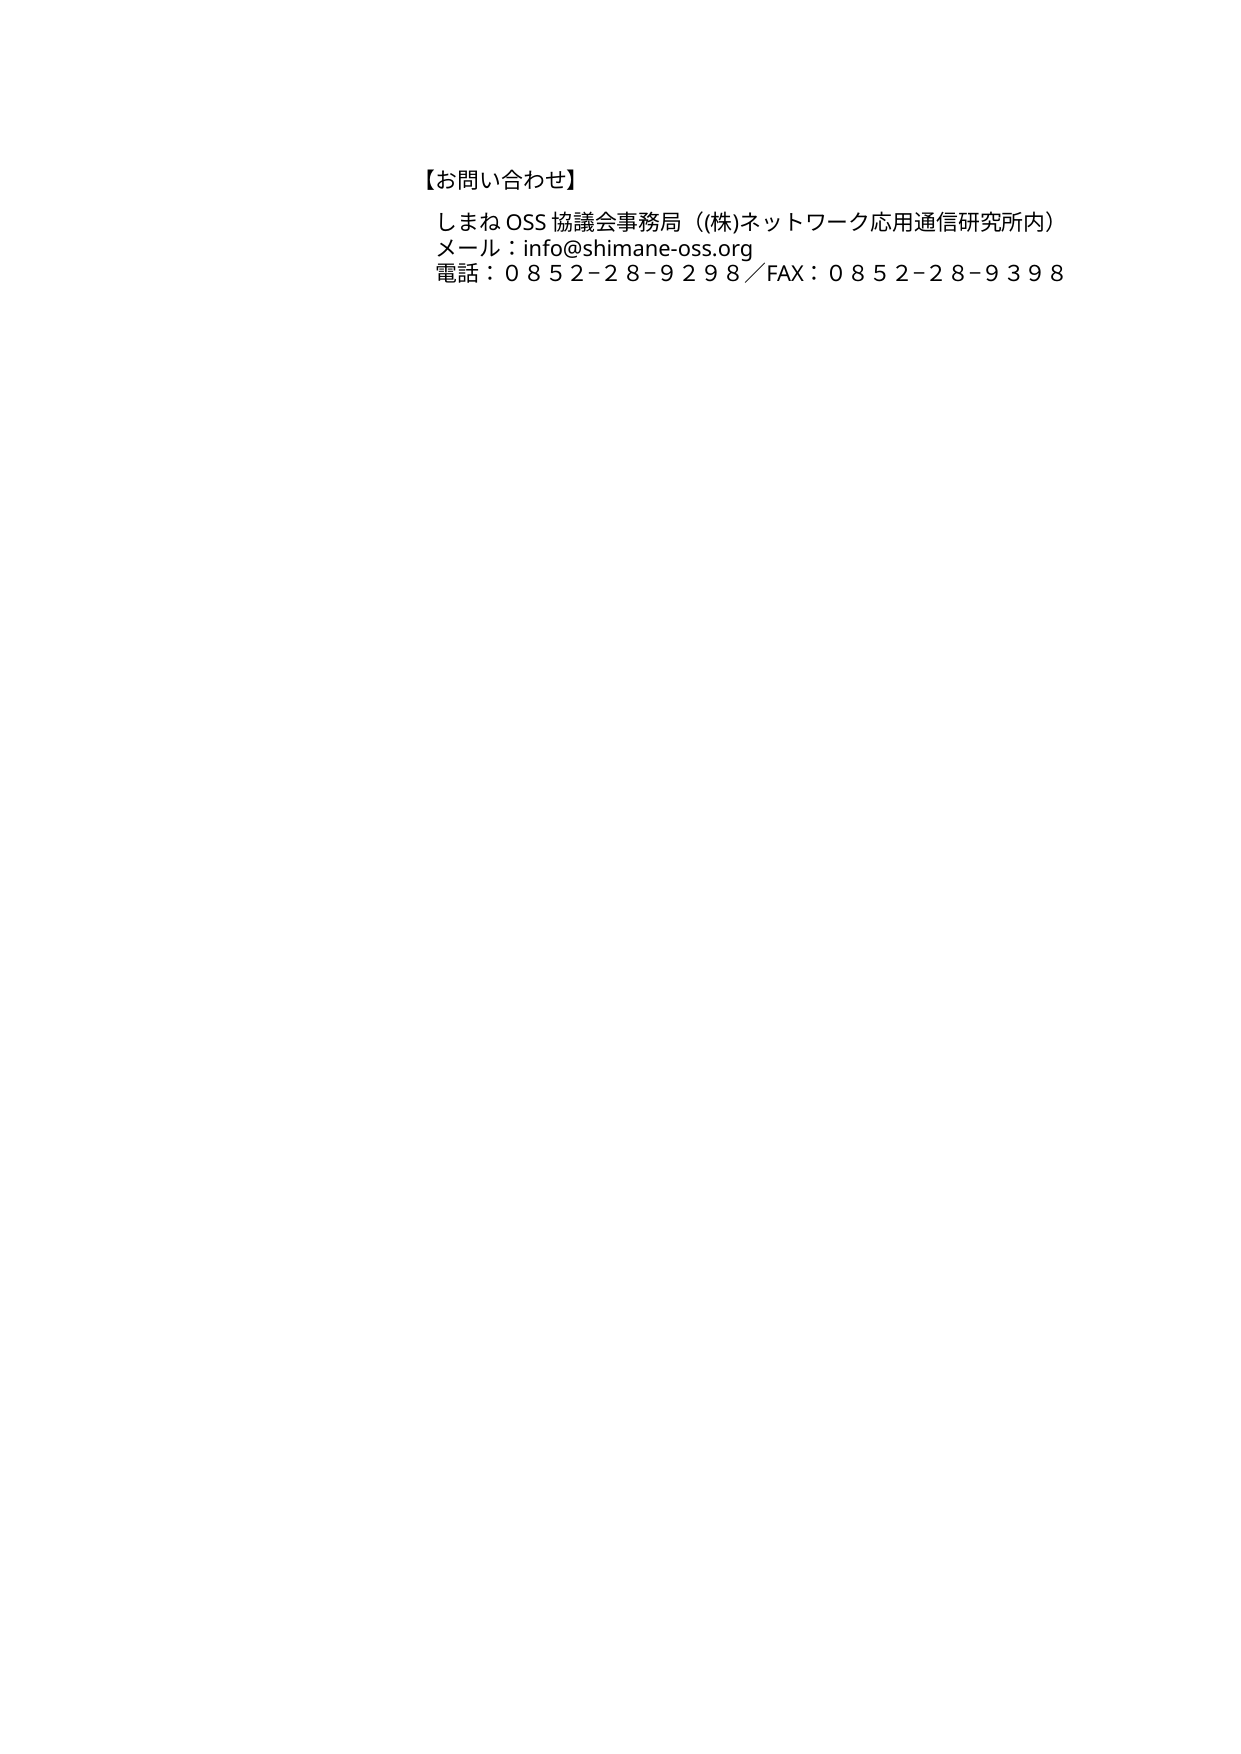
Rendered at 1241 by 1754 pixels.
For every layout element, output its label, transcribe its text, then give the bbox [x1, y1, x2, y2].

text 電話：０８５２−２８−９２９８／FAX：０８５２−２８−９３９８ [118, 261, 1122, 287]
text メール：info@shimane-oss.org [118, 236, 1122, 261]
text しまねOSS協議会事務局（(株)ネットワーク応用通信研究所内） [118, 210, 1122, 236]
text 【お問い合わせ】 [118, 163, 1122, 194]
